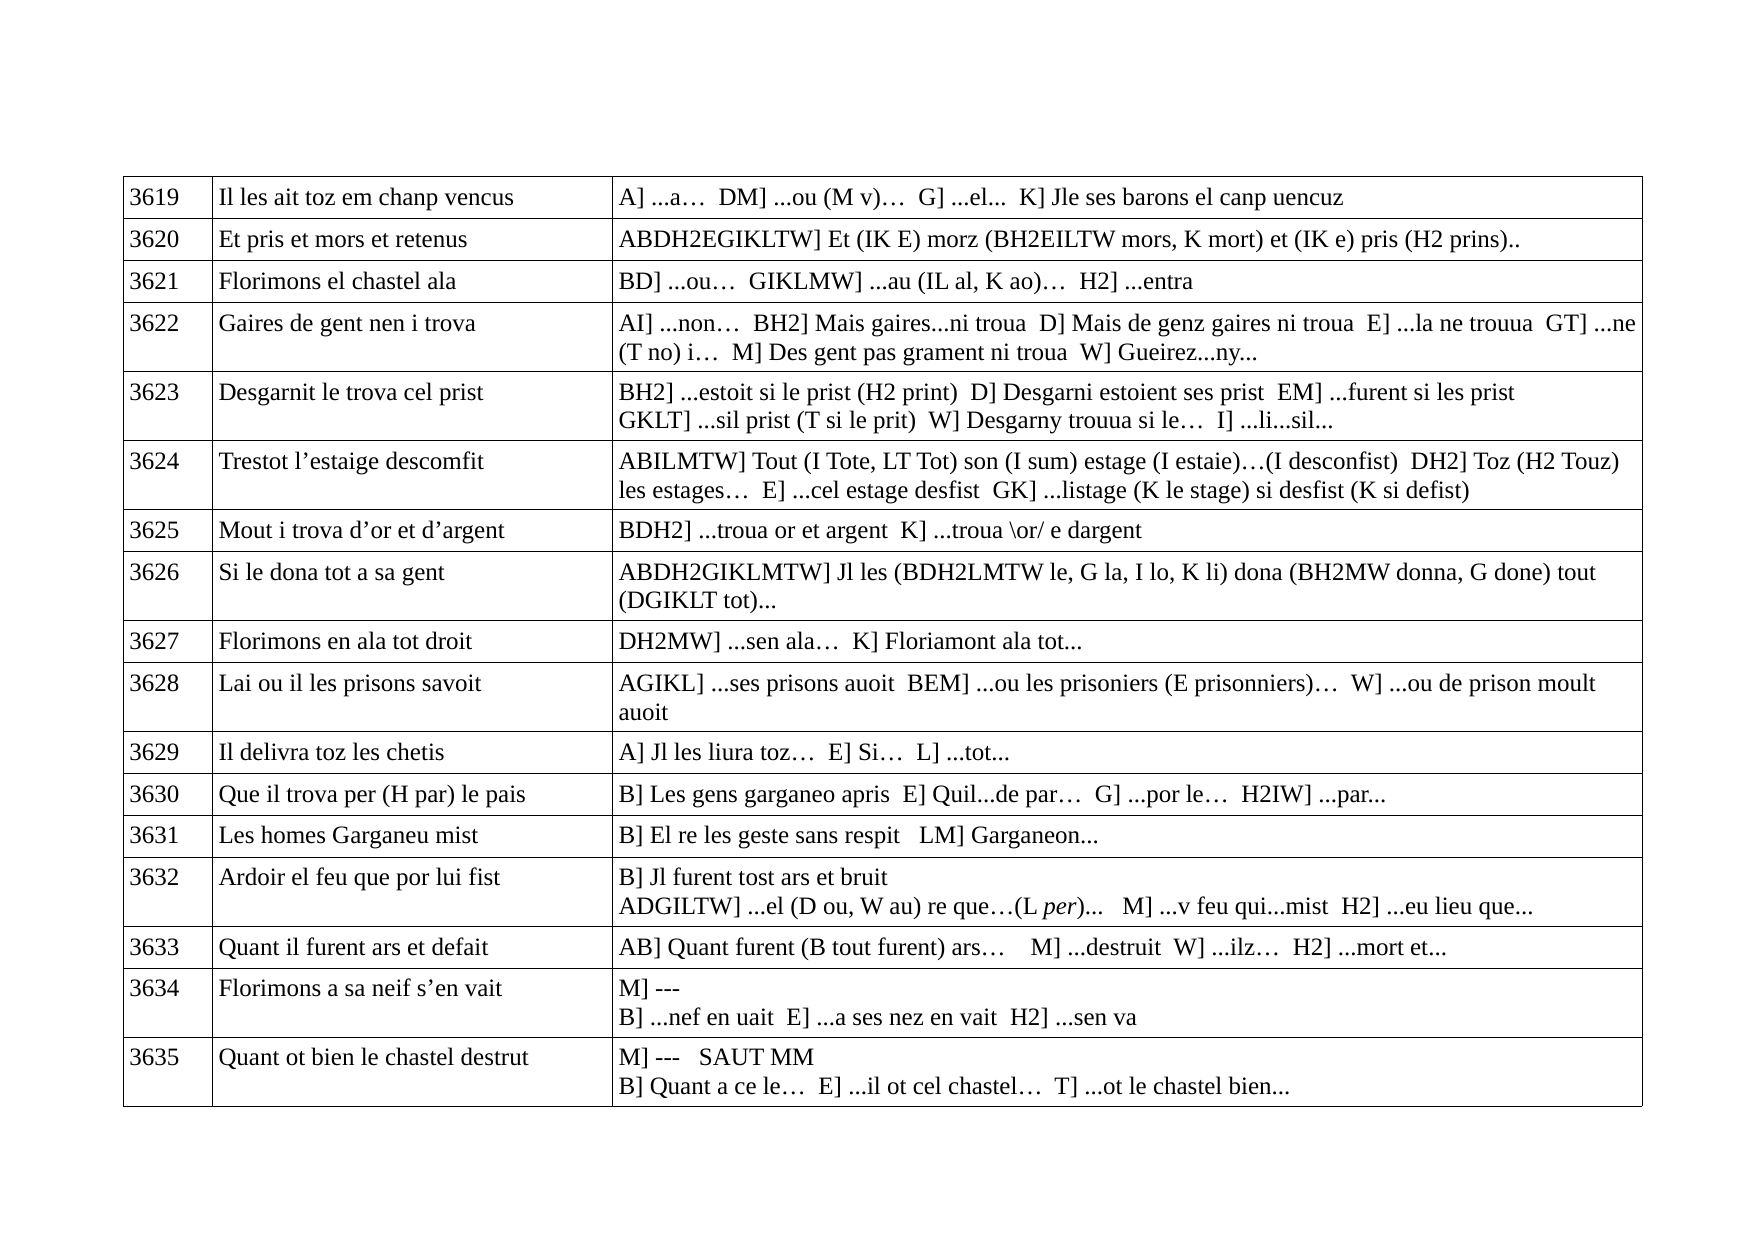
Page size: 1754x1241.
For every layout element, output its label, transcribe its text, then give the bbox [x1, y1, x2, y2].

table_cell ABDH2GIKLMTW] Jl les (BDH2LMTW le, G la, I lo, K li) dona (BH2MW donna, G done) tout (DGIKLT tot)... [613, 552, 1642, 620]
table_cell BH2] ...estoit si le prist (H2 print) D] Desgarni estoient ses prist EM] ...furent si les prist GKLT] ...sil prist (T si le prit) W] Desgarny trouua si le… I] ...li...sil... [613, 372, 1642, 440]
table_cell ABDH2EGIKLTW] Et (IK E) morz (BH2EILTW mors, K mort) et (IK e) pris (H2 prins).. [613, 219, 1642, 260]
table_cell Quant ot bien le chastel destrut [213, 1038, 612, 1106]
table_cell B] Jl furent tost ars et bruit ADGILTW] ...el (D ou, W au) re que…(L per)... M] ...v feu qui...mist H2] ...eu lieu que... [613, 858, 1642, 926]
table_cell Les homes Garganeu mist [213, 816, 612, 857]
table_cell AI] ...non… BH2] Mais gaires...ni troua D] Mais de genz gaires ni troua E] ...la ne trouua GT] ...ne (T no) i… M] Des gent pas grament ni troua W] Gueirez...ny... [613, 303, 1642, 371]
table_cell Il les ait toz em chanp vencus [213, 177, 612, 218]
table_cell Ardoir el feu que por lui fist [213, 858, 612, 926]
table_cell Florimons a sa neif s’en vait [213, 969, 612, 1037]
table_cell 3623 [124, 372, 212, 440]
table_cell 3630 [124, 774, 212, 815]
table_cell 3633 [124, 927, 212, 968]
table_cell Gaires de gent nen i trova [213, 303, 612, 371]
table_cell Lai ou il les prisons savoit [213, 663, 612, 731]
table_cell Si le dona tot a sa gent [213, 552, 612, 620]
table_cell 3621 [124, 261, 212, 302]
table_cell 3634 [124, 969, 212, 1037]
table_cell Quant il furent ars et defait [213, 927, 612, 968]
table_cell BD] ...ou… GIKLMW] ...au (IL al, K ao)… H2] ...entra [613, 261, 1642, 302]
table_cell 3632 [124, 858, 212, 926]
table_cell 3619 [124, 177, 212, 218]
table_cell 3628 [124, 663, 212, 731]
table_cell 3626 [124, 552, 212, 620]
table_cell 3627 [124, 621, 212, 662]
table_cell 3622 [124, 303, 212, 371]
table_cell Et pris et mors et retenus [213, 219, 612, 260]
table_cell Il delivra toz les chetis [213, 732, 612, 773]
table_cell 3624 [124, 441, 212, 509]
table_cell 3629 [124, 732, 212, 773]
table_cell B] Les gens garganeo apris E] Quil...de par… G] ...por le… H2IW] ...par... [613, 774, 1642, 815]
table_cell Florimons el chastel ala [213, 261, 612, 302]
table_cell 3631 [124, 816, 212, 857]
table_cell Desgarnit le trova cel prist [213, 372, 612, 440]
table_cell 3620 [124, 219, 212, 260]
table_cell AB] Quant furent (B tout furent) ars… M] ...destruit W] ...ilz… H2] ...mort et... [613, 927, 1642, 968]
table_cell AGIKL] ...ses prisons auoit BEM] ...ou les prisoniers (E prisonniers)… W] ...ou de prison moult auoit [613, 663, 1642, 731]
table_cell Trestot l’estaige descomfit [213, 441, 612, 509]
table_cell M] --- SAUT MM B] Quant a ce le… E] ...il ot cel chastel… T] ...ot le chastel bien... [613, 1038, 1642, 1106]
table_cell M] --- B] ...nef en uait E] ...a ses nez en vait H2] ...sen va [613, 969, 1642, 1037]
table_cell 3625 [124, 510, 212, 551]
table_cell Mout i trova d’or et d’argent [213, 510, 612, 551]
table_cell Florimons en ala tot droit [213, 621, 612, 662]
table_cell BDH2] ...troua or et argent K] ...troua \or/ e dargent [613, 510, 1642, 551]
table_cell DH2MW] ...sen ala… K] Floriamont ala tot... [613, 621, 1642, 662]
table_cell Que il trova per (H par) le pais [213, 774, 612, 815]
table_cell B] El re les geste sans respit LM] Garganeon... [613, 816, 1642, 857]
table_cell A] ...a… DM] ...ou (M v)… G] ...el... K] Jle ses barons el canp uencuz [613, 177, 1642, 218]
table_cell 3635 [124, 1038, 212, 1106]
table_cell ABILMTW] Tout (I Tote, LT Tot) son (I sum) estage (I estaie)…(I desconfist) DH2] Toz (H2 Touz) les estages… E] ...cel estage desfist GK] ...listage (K le stage) si desfist (K si defist) [613, 441, 1642, 509]
table_cell A] Jl les liura toz… E] Si… L] ...tot... [613, 732, 1642, 773]
